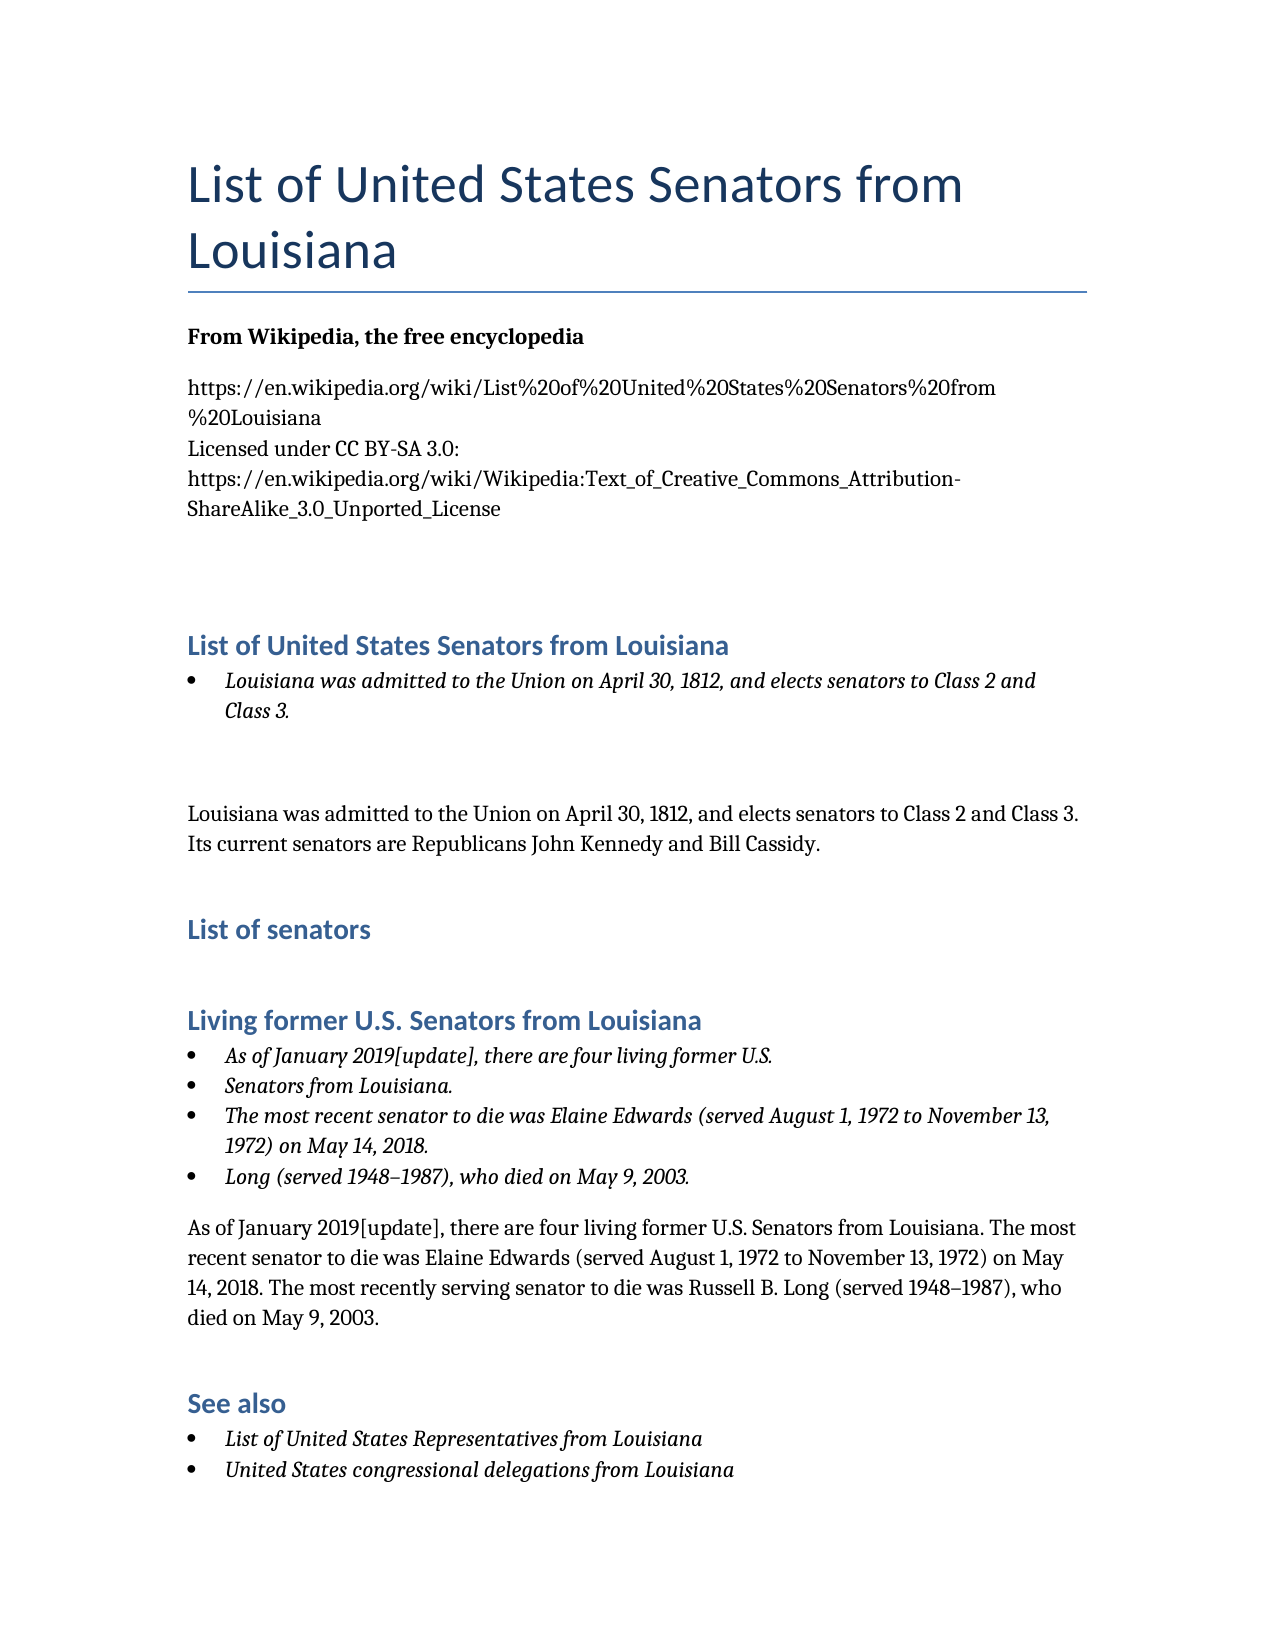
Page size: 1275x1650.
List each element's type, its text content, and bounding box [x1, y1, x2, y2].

list The most recent senator to die was Elaine Edwards (served August 1, 1972 to November 13, 1972) on May 14, 2018. [187, 1103, 1087, 1159]
text As of January 2019[update], there are four living former U.S. Senators from Louisiana. The most recent senator to die was Elaine Edwards (served August 1, 1972 to November 13, 1972) on May 14, 2018. The most recently serving senator to die was Russell B. Long (served 1948–1987), who died on May 9, 2003. [187, 1214, 1087, 1331]
list As of January 2019[update], there are four living former U.S. [187, 1043, 1087, 1069]
text Louisiana was admitted to the Union on April 30, 1812, and elects senators to Class 2 and Class 3. Its current senators are Republicans John Kennedy and Bill Cassidy. [187, 800, 1087, 857]
list List of United States Representatives from Louisiana [187, 1426, 1087, 1453]
list Louisiana was admitted to the Union on April 30, 1812, and elects senators to Class 2 and Class 3. [187, 668, 1087, 724]
list Senators from Louisiana. [187, 1073, 1087, 1099]
subtitle Living former U.S. Senators from Louisiana [187, 1002, 1087, 1037]
subtitle List of United States Senators from Louisiana [187, 627, 1087, 663]
text From Wikipedia, the free encyclopedia [187, 324, 1087, 350]
subtitle See also [187, 1385, 1087, 1421]
list United States congressional delegations from Louisiana [187, 1456, 1087, 1483]
title List of United States Senators from Louisiana [187, 150, 1087, 293]
text https://en.wikipedia.org/wiki/List%20of%20United%20States%20Senators%20from%20Louisiana Licensed under CC BY-SA 3.0: https://en.wikipedia.org/wiki/Wikipedia:Text_of_Creative_Commons_Attribution-ShareAlike_3.0_Unported_License [187, 375, 1087, 522]
list Long (served 1948–1987), who died on May 9, 2003. [187, 1163, 1087, 1190]
subtitle List of senators [187, 911, 1087, 946]
